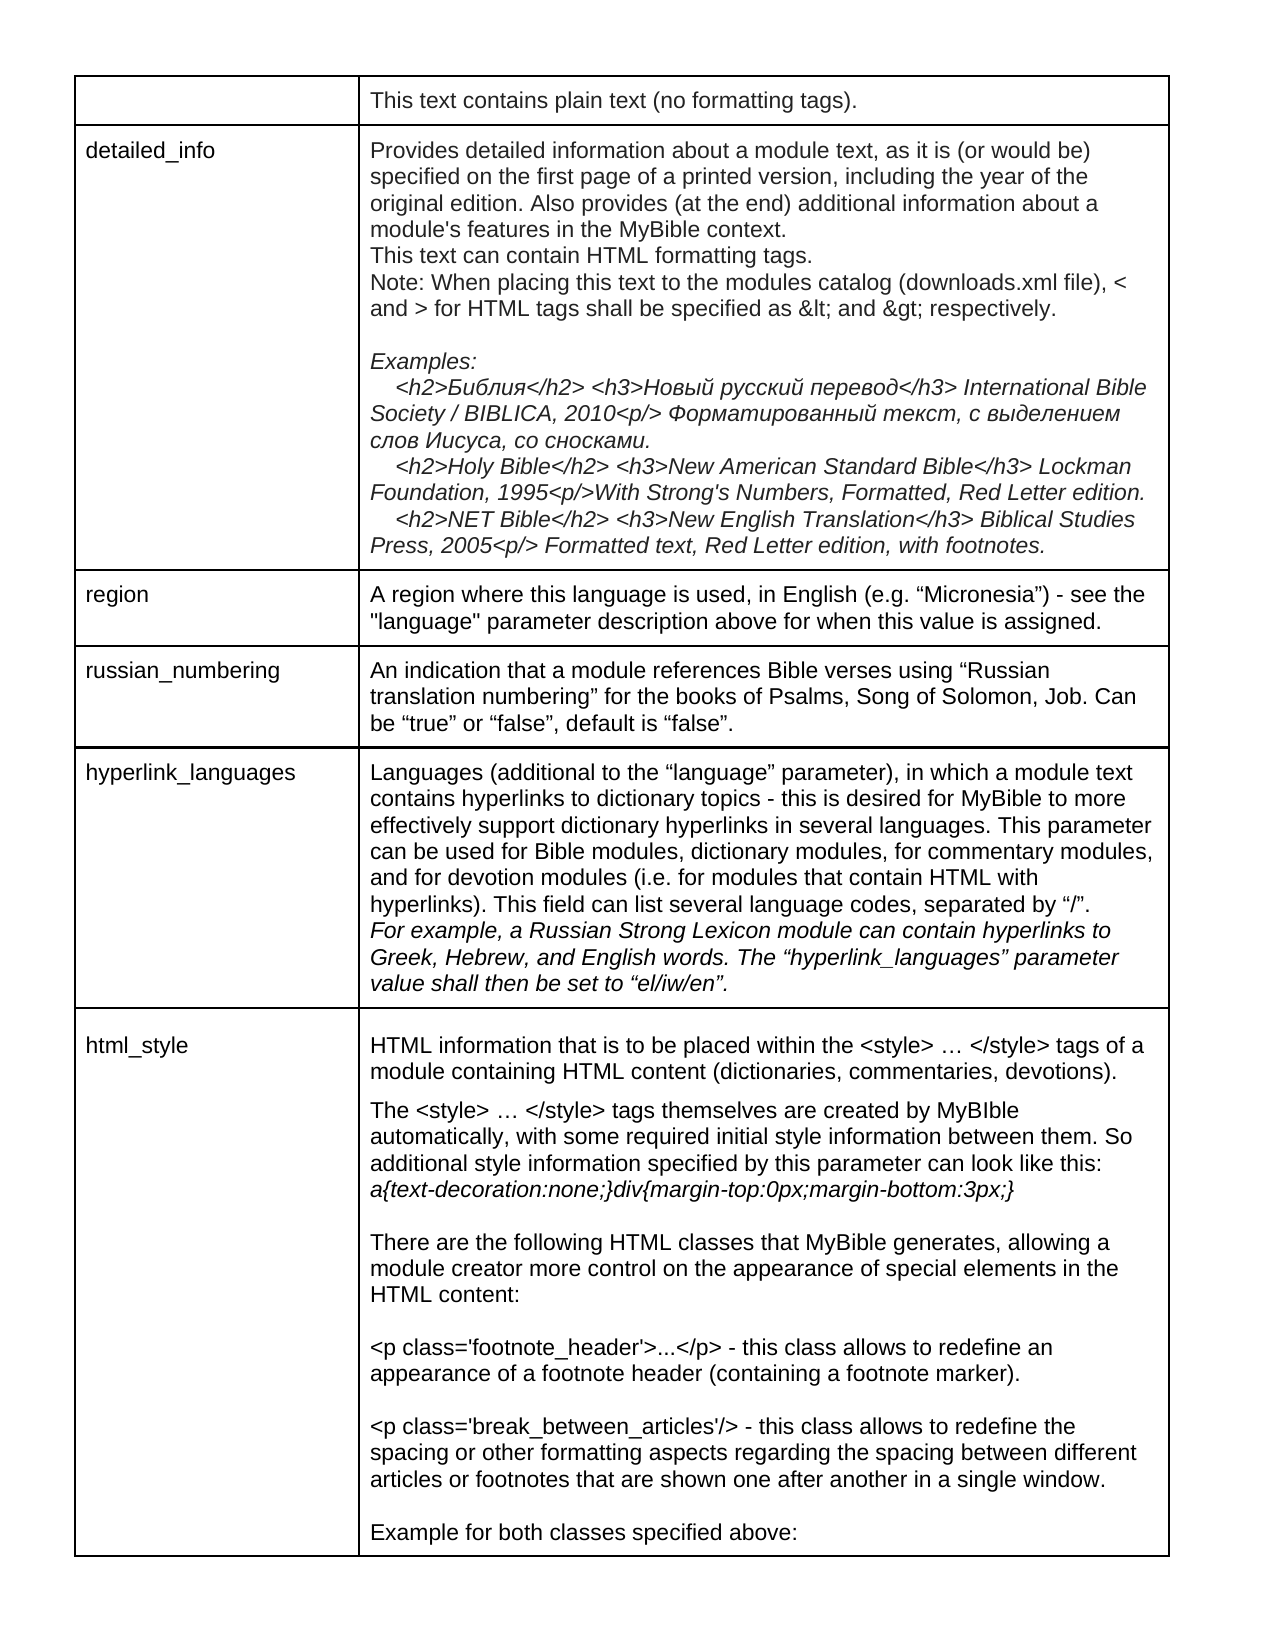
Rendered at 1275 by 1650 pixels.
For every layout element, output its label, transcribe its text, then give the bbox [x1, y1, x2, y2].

table_cell HTML information that is to be placed within the <style> … </style> tags of a module containing HTML content (dictionaries, commentaries, devotions). The <style> … </style> tags themselves are created by MyBIble automatically, with some required initial style information between them. So additional style information specified by this parameter can look like this: a{text-decoration:none;}div{margin-top:0px;margin-bottom:3px;} There are the following HTML classes that MyBible generates, allowing a module creator more control on the appearance of special elements in the HTML content: <p class='footnote_header'>...</p> - this class allows to redefine an appearance of a footnote header (containing a footnote marker). <p class='break_between_articles'/> - this class allows to redefine the spacing or other formatting aspects regarding the spacing between different articles or footnotes that are shown one after another in a single window. Example for both classes specified above: [360, 1009, 1168, 1555]
table_cell html_style [76, 1009, 358, 1555]
table_cell A region where this language is used, in English (e.g. “Micronesia”) - see the "language" parameter description above for when this value is assigned. [360, 571, 1168, 644]
table_cell An indication that a module references Bible verses using “Russian translation numbering” for the books of Psalms, Song of Solomon, Job. Can be “true” or “false”, default is “false”. [360, 647, 1168, 746]
table_cell detailed_info [76, 126, 358, 569]
table_cell This text contains plain text (no formatting tags). [360, 77, 1168, 124]
table_cell Languages (additional to the “language” parameter), in which a module text contains hyperlinks to dictionary topics - this is desired for MyBible to more effectively support dictionary hyperlinks in several languages. This parameter can be used for Bible modules, dictionary modules, for commentary modules, and for devotion modules (i.e. for modules that contain HTML with hyperlinks). This field can list several language codes, separated by “/”. For example, a Russian Strong Lexicon module can contain hyperlinks to Greek, Hebrew, and English words. The “hyperlink_languages” parameter value shall then be set to “el/iw/en”. [360, 749, 1168, 1007]
table_cell hyperlink_languages [76, 749, 358, 1007]
table_cell Provides detailed information about a module text, as it is (or would be) specified on the first page of a printed version, including the year of the original edition. Also provides (at the end) additional information about a module's features in the MyBible context. This text can contain HTML formatting tags. Note: When placing this text to the modules catalog (downloads.xml file), < and > for HTML tags shall be specified as &lt; and &gt; respectively. Examples: <h2>Библия</h2> <h3>Новый русский перевод</h3> International Bible Society / BIBLICA, 2010<p/> Форматированный текст, с выделением слов Иисуса, со сносками. <h2>Holy Bible</h2> <h3>New American Standard Bible</h3> Lockman Foundation, 1995<p/>With Strong's Numbers, Formatted, Red Letter edition. <h2>NET Bible</h2> <h3>New English Translation</h3> Biblical Studies Press, 2005<p/> Formatted text, Red Letter edition, with footnotes. [360, 126, 1168, 569]
table_cell [76, 77, 358, 124]
table_cell region [76, 571, 358, 644]
table_cell russian_numbering [76, 647, 358, 746]
